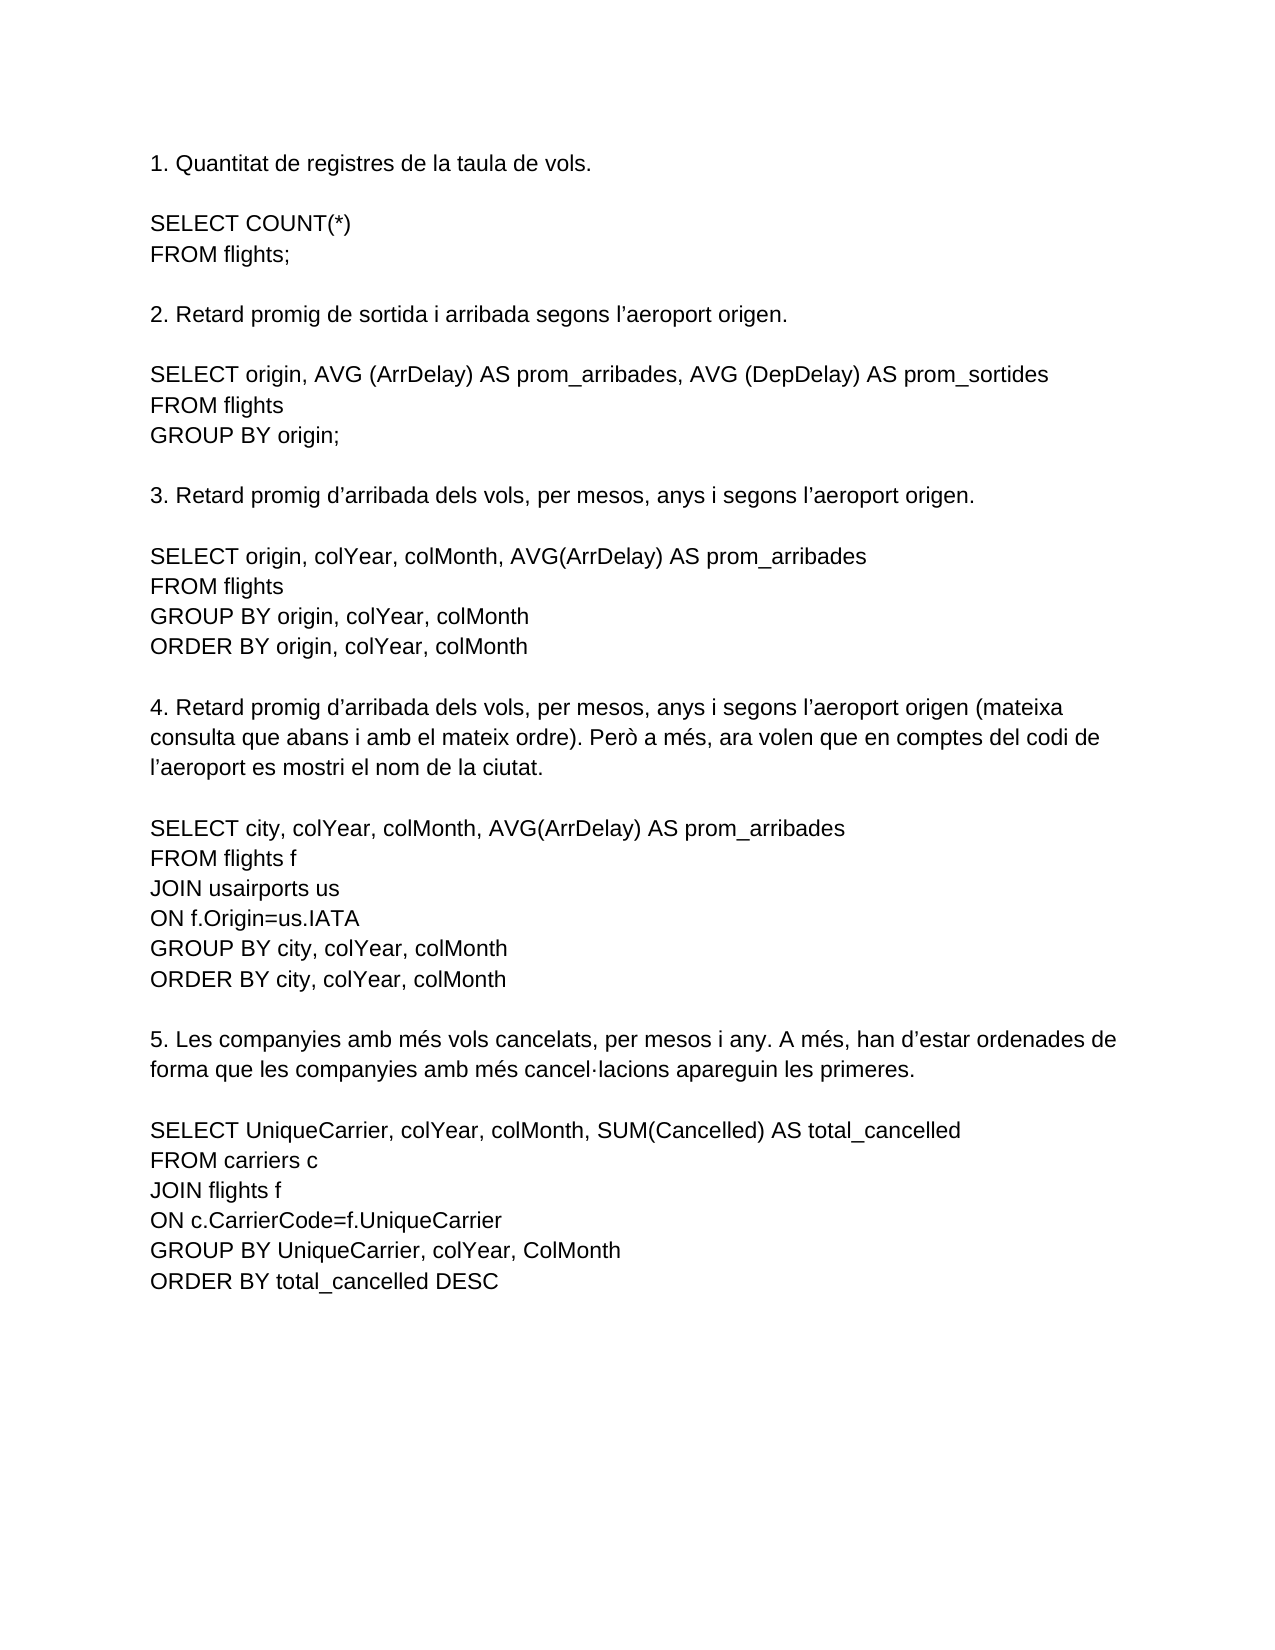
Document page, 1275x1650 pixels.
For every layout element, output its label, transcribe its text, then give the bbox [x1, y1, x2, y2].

text SELECT city, colYear, colMonth, AVG(ArrDelay) AS prom_arribades [150, 814, 1125, 841]
text ORDER BY city, colYear, colMonth [150, 966, 1125, 992]
text SELECT UniqueCarrier, colYear, colMonth, SUM(Cancelled) AS total_cancelled [150, 1117, 1125, 1143]
text FROM flights [150, 392, 1125, 418]
text 2. Retard promig de sortida i arribada segons l’aeroport origen. [150, 301, 1125, 327]
text 4. Retard promig d’arribada dels vols, per mesos, anys i segons l’aeroport origen (mateixa consulta que abans i amb el mateix ordre). Però a més, ara volen que en comptes del codi de l’aeroport es mostri el nom de la ciutat. [150, 694, 1125, 781]
text JOIN usairports us [150, 875, 1125, 901]
text GROUP BY origin; [150, 422, 1125, 448]
text SELECT origin, AVG (ArrDelay) AS prom_arribades, AVG (DepDelay) AS prom_sortides [150, 361, 1125, 388]
text FROM flights [150, 573, 1125, 599]
text FROM carriers c [150, 1147, 1125, 1173]
text ORDER BY total_cancelled DESC [150, 1268, 1125, 1294]
text GROUP BY city, colYear, colMonth [150, 935, 1125, 962]
text JOIN flights f [150, 1177, 1125, 1203]
text ON f.Origin=us.IATA [150, 905, 1125, 932]
text ON c.CarrierCode=f.UniqueCarrier [150, 1207, 1125, 1234]
text GROUP BY origin, colYear, colMonth [150, 603, 1125, 629]
text FROM flights f [150, 845, 1125, 871]
text GROUP BY UniqueCarrier, colYear, ColMonth [150, 1237, 1125, 1264]
text 3. Retard promig d’arribada dels vols, per mesos, anys i segons l’aeroport origen. [150, 482, 1125, 509]
text SELECT COUNT(*) [150, 210, 1125, 237]
text 1. Quantitat de registres de la taula de vols. [150, 150, 1125, 176]
text ORDER BY origin, colYear, colMonth [150, 633, 1125, 660]
text 5. Les companyies amb més vols cancelats, per mesos i any. A més, han d’estar ordenades de forma que les companyies amb més cancel·lacions apareguin les primeres. [150, 1026, 1125, 1083]
text SELECT origin, colYear, colMonth, AVG(ArrDelay) AS prom_arribades [150, 543, 1125, 569]
text FROM flights; [150, 241, 1125, 267]
